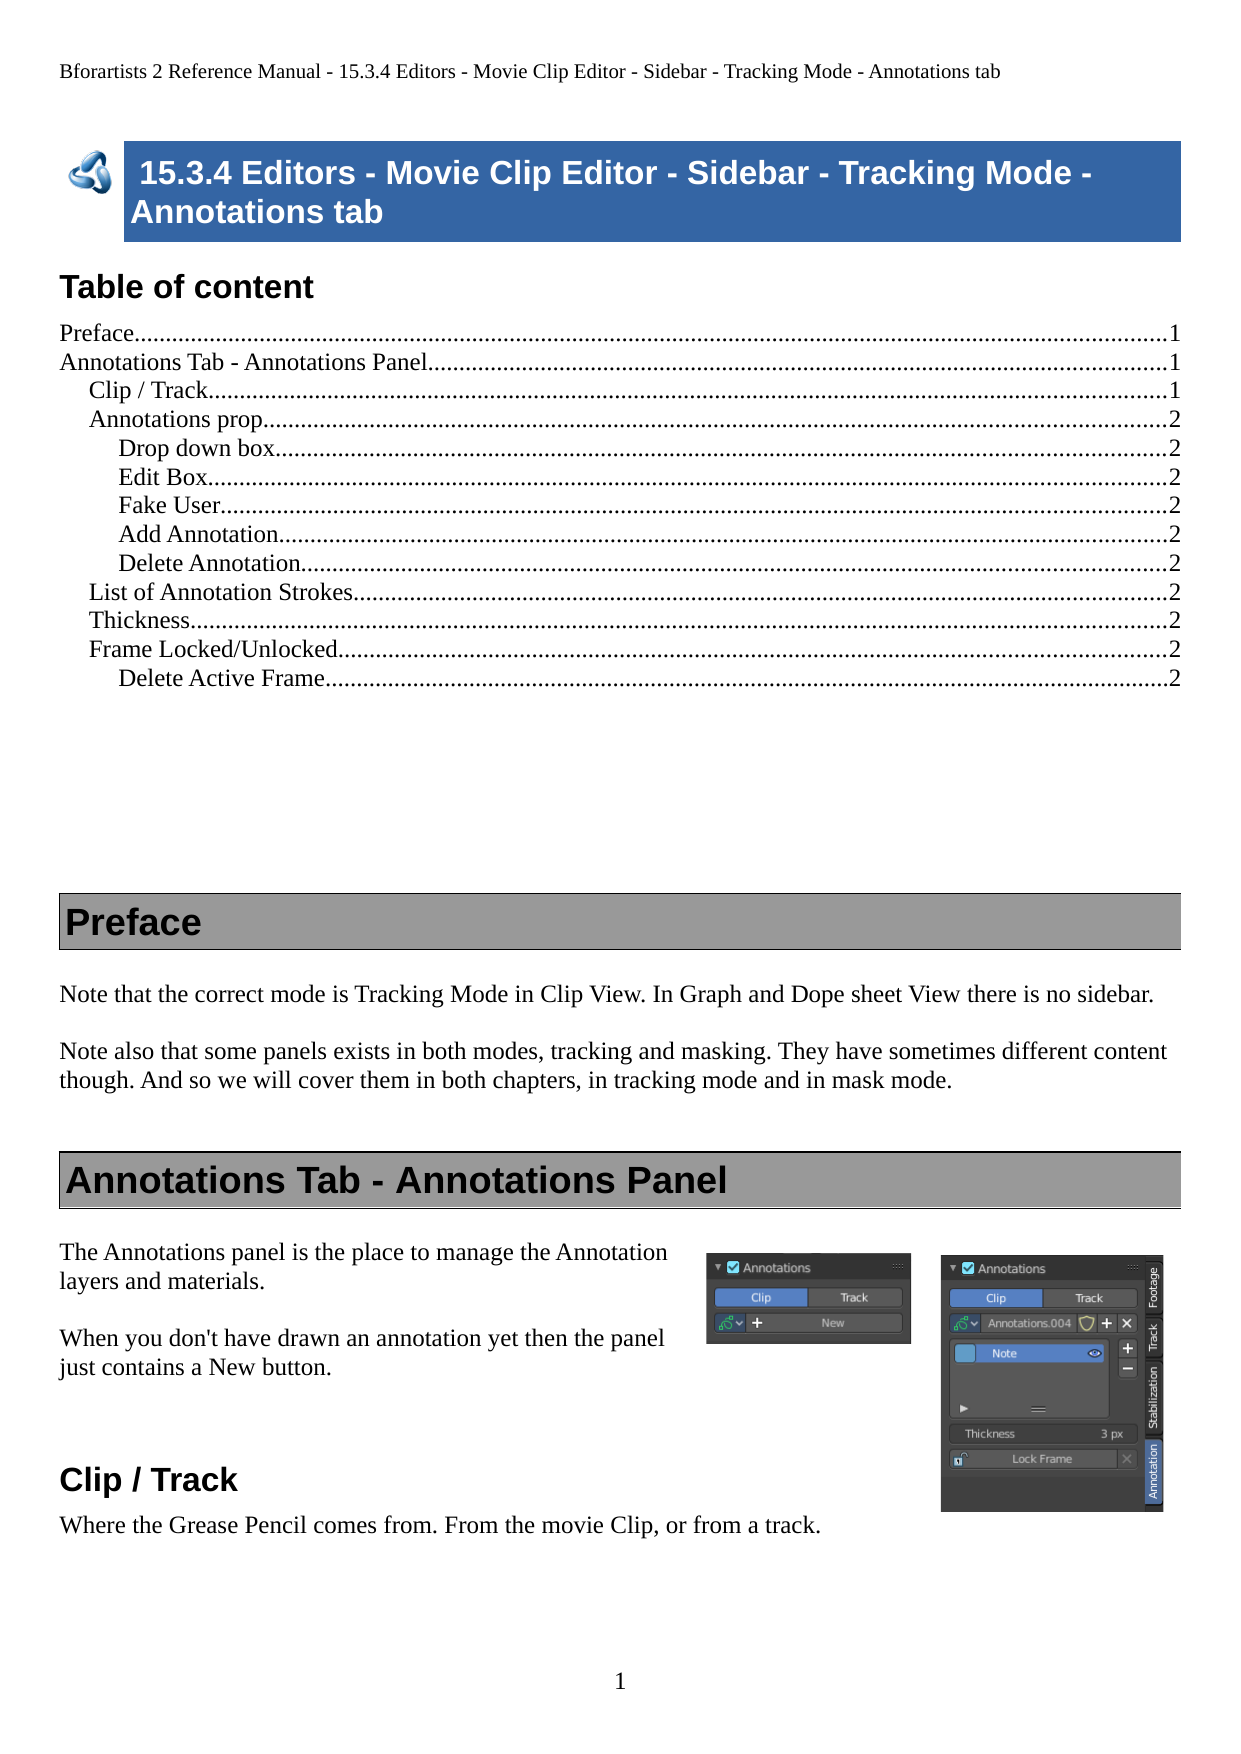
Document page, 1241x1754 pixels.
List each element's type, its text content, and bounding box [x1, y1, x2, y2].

table_header 15.3.4 Editors - Movie Clip Editor - Sidebar - Tracking Mode - Annotations tab [124, 141, 1181, 242]
text Fake User 2 [118, 490, 1181, 519]
text Note that the correct mode is Tracking Mode in Clip View. In Graph and Dope sheet View there is no sidebar. [59, 979, 1181, 1008]
text Clip / Track 1 [88, 375, 1181, 404]
text Thickness 2 [88, 605, 1181, 634]
picture [940, 1255, 1164, 1512]
text The Annotations panel is the place to manage the Annotation layers and materials. [59, 1237, 1181, 1295]
table_header [59, 141, 124, 242]
picture [65, 147, 114, 197]
text Edit Box 2 [118, 462, 1181, 490]
subtitle [1164, 1459, 1181, 1498]
text Drop down box 2 [118, 433, 1181, 462]
text Delete Active Frame 2 [118, 663, 1181, 692]
text Frame Locked/Unlocked 2 [88, 634, 1181, 663]
text Preface 1 [59, 318, 1181, 347]
text Note also that some panels exists in both modes, tracking and masking. They have sometimes different content though. And so we will cover them in both chapters, in tracking mode and in mask mode. [59, 1036, 1181, 1094]
subtitle Clip / Track [59, 1459, 940, 1498]
subtitle Table of content [59, 267, 1181, 305]
text Delete Annotation 2 [118, 548, 1181, 577]
picture [706, 1253, 912, 1344]
table_header Annotations Tab - Annotations Panel [60, 1153, 1181, 1207]
text Add Annotation 2 [118, 519, 1181, 548]
text Annotations prop 2 [88, 404, 1181, 433]
text Annotations Tab - Annotations Panel 1 [59, 347, 1181, 375]
table_header Preface [60, 894, 1181, 949]
text List of Annotation Strokes 2 [88, 577, 1181, 605]
text Where the Grease Pencil comes from. From the movie Clip, or from a track. [59, 1511, 1181, 1539]
text When you don't have drawn an annotation yet then the panel just contains a New button. [59, 1323, 940, 1381]
